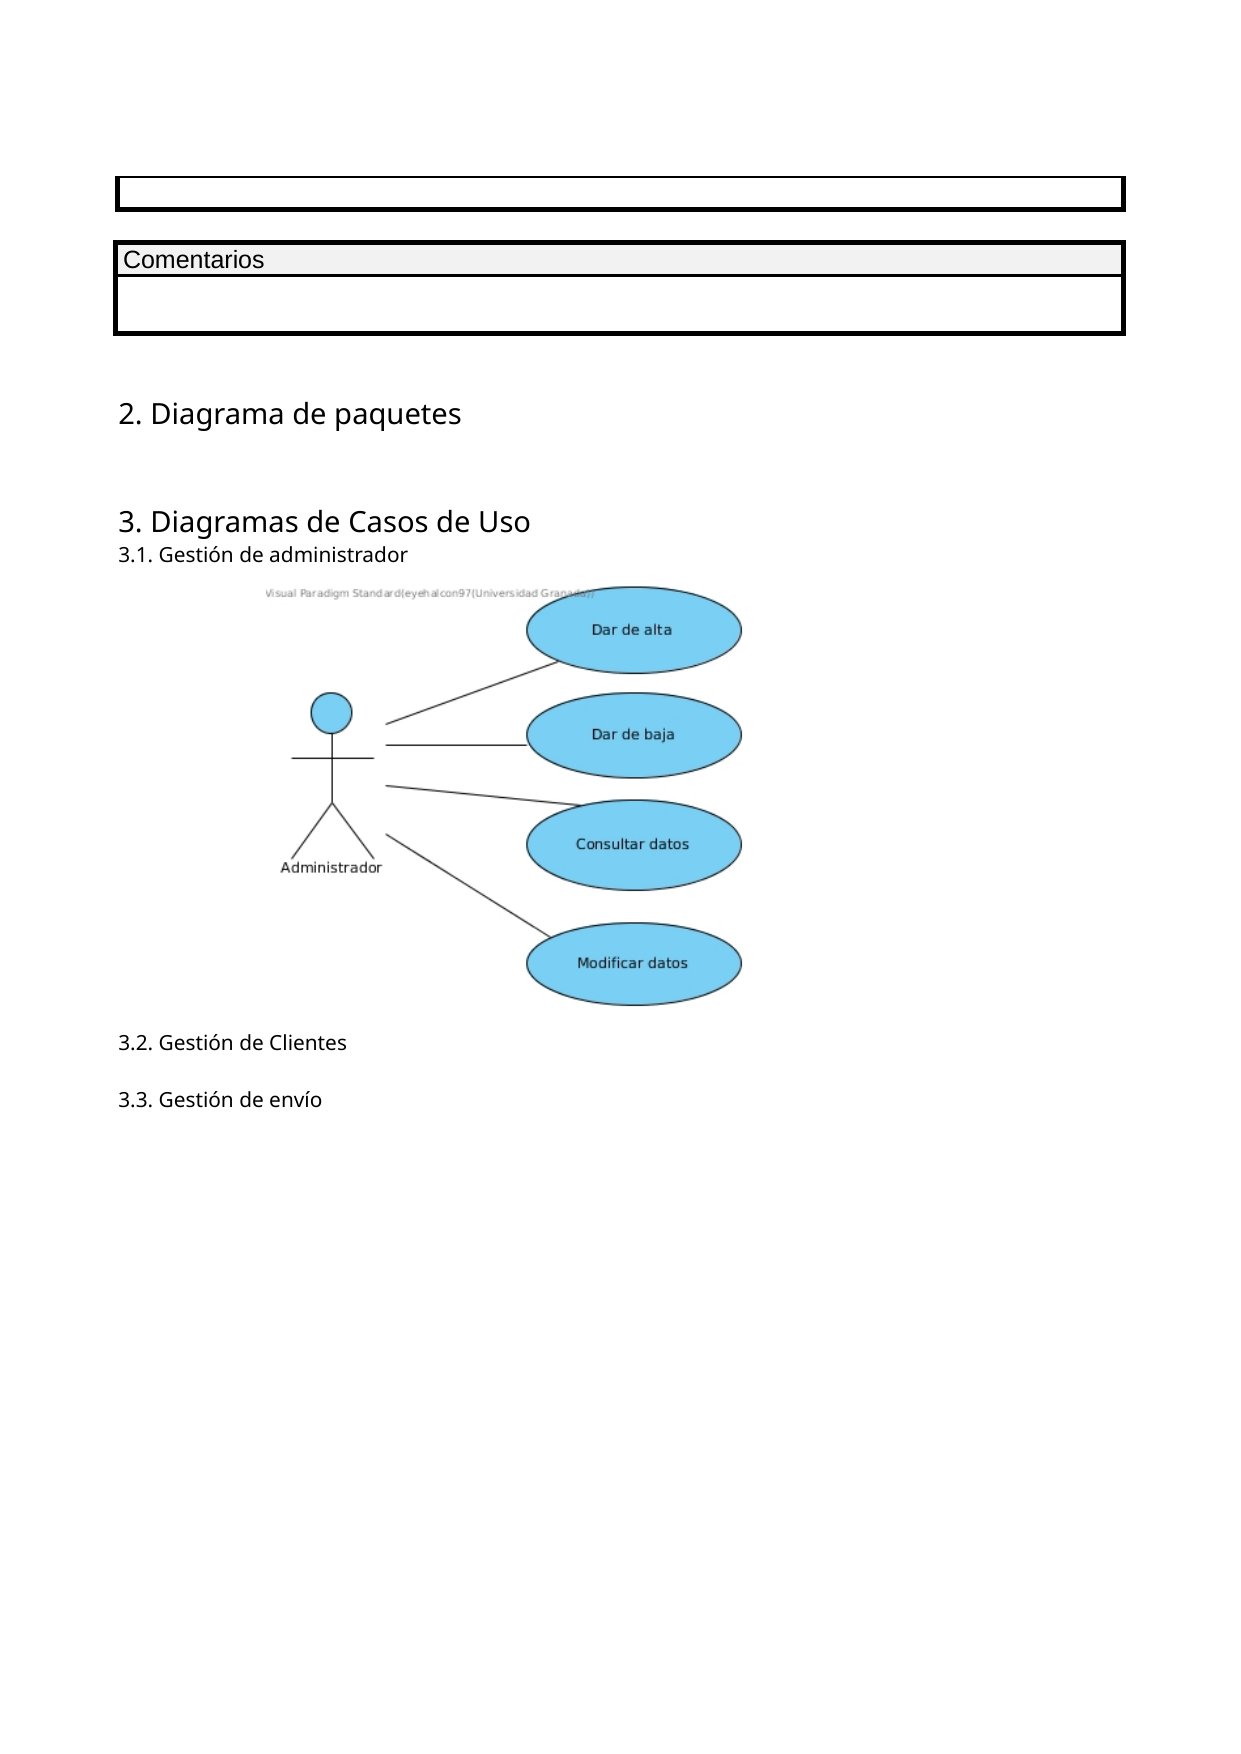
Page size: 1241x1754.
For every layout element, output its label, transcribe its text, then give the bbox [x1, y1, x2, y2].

text 3.3. Gestión de envío [118, 1085, 1122, 1114]
text 2. Diagrama de paquetes [118, 393, 1122, 433]
text 3.2. Gestión de Clientes [118, 1028, 1122, 1057]
table_header Comentarios [118, 245, 1121, 274]
table_cell [120, 178, 1121, 207]
picture [265, 585, 745, 1010]
text 3. Diagramas de Casos de Uso [118, 501, 1122, 541]
text 3.1. Gestión de administrador [118, 541, 1122, 569]
table_cell [118, 277, 1121, 331]
